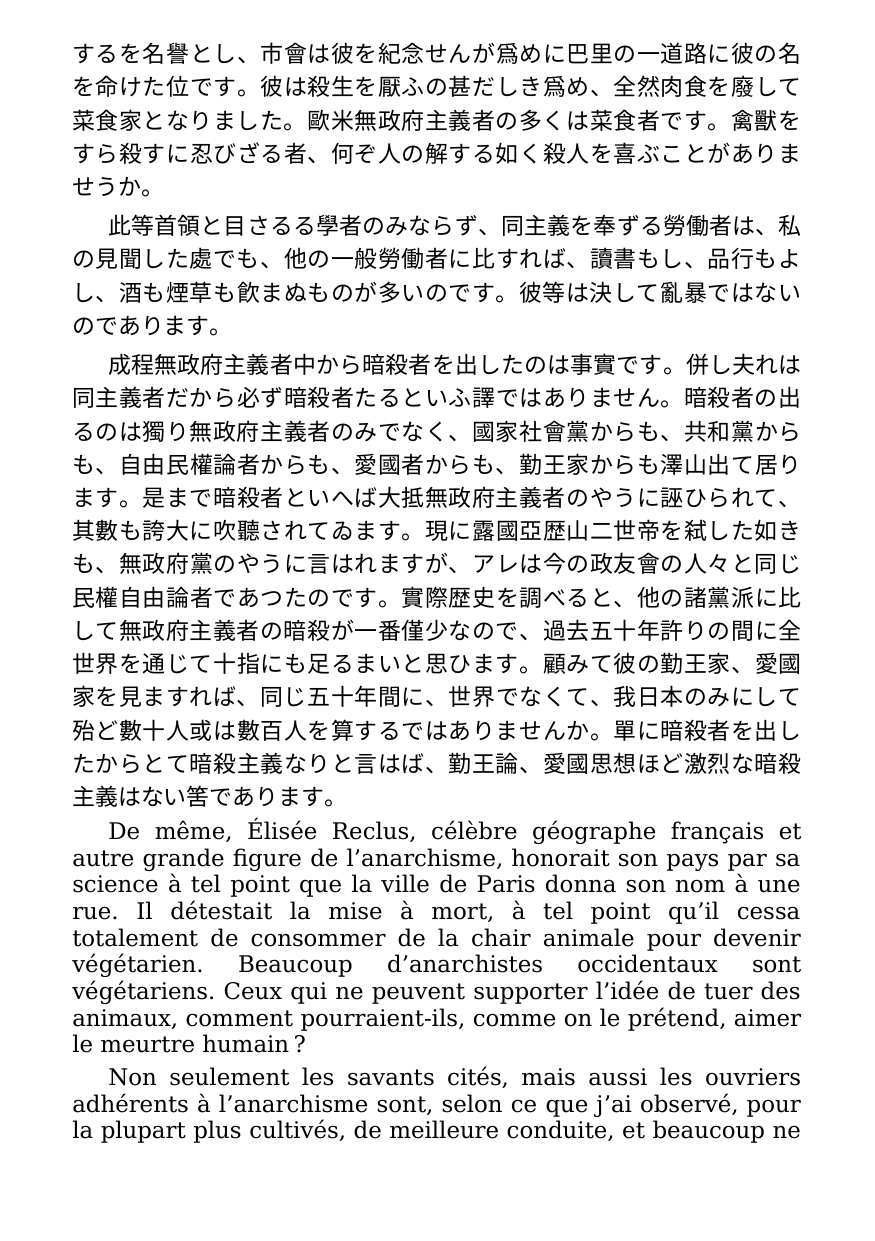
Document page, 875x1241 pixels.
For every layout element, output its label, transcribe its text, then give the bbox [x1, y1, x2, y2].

text Non seulement les savants cités, mais aussi les ouvriers adhérents à l’anarchisme sont, selon ce que j’ai observé, pour la plupart plus cultivés, de meilleure conduite, et beaucoup ne [72, 1064, 802, 1144]
text するを名譽とし、市會は彼を紀念せんが爲めに巴里の一道路に彼の名を命けた位です。彼は殺生を厭ふの甚だしき爲め、全然肉食を廢して菜食家となりました。歐米無政府主義者の多くは菜食者です。禽獸をすら殺すに忍びざる者、何ぞ人の解する如く殺人を喜ぶことがありませうか。 [72, 36, 802, 202]
text 成程無政府主義者中から暗殺者を出したのは事實です。併し夫れは同主義者だから必ず暗殺者たるといふ譯ではありません。暗殺者の出るのは獨り無政府主義者のみでなく、國家社會黨からも、共和黨からも、自由民權論者からも、愛國者からも、勤王家からも澤山出て居ります。是まで暗殺者といへば大抵無政府主義者のやうに誣ひられて、其數も誇大に吹聽されてゐます。現に露國亞歴山二世帝を弑した如きも、無政府黨のやうに言はれますが、アレは今の政友會の人々と同じ民權自由論者であつたのです。實際歴史を調べると、他の諸黨派に比して無政府主義者の暗殺が一番僅少なので、過去五十年許りの間に全世界を通じて十指にも足るまいと思ひます。顧みて彼の勤王家、愛國家を見ますれば、同じ五十年間に、世界でなくて、我日本のみにして殆ど數十人或は數百人を算するではありませんか。單に暗殺者を出したからとて暗殺主義なりと言はば、勤王論、愛國思想ほど激烈な暗殺主義はない筈であります。 [72, 347, 802, 812]
text 此等首領と目さるる學者のみならず、同主義を奉ずる勞働者は、私の見聞した處でも、他の一般勞働者に比すれば、讀書もし、品行もよし、酒も煙草も飮まぬものが多いのです。彼等は決して亂暴ではないのであります。 [72, 208, 802, 341]
text De même, Élisée Reclus, célèbre géographe français et autre grande figure de l’anarchisme, honorait son pays par sa science à tel point que la ville de Paris donna son nom à une rue. Il détestait la mise à mort, à tel point qu’il cessa totalement de consommer de la chair animale pour devenir végétarien. Beaucoup d’anarchistes occidentaux sont végétariens. Ceux qui ne peuvent supporter l’idée de tuer des animaux, comment pourraient-ils, comme on le prétend, aimer le meurtre humain ? [72, 818, 802, 1058]
